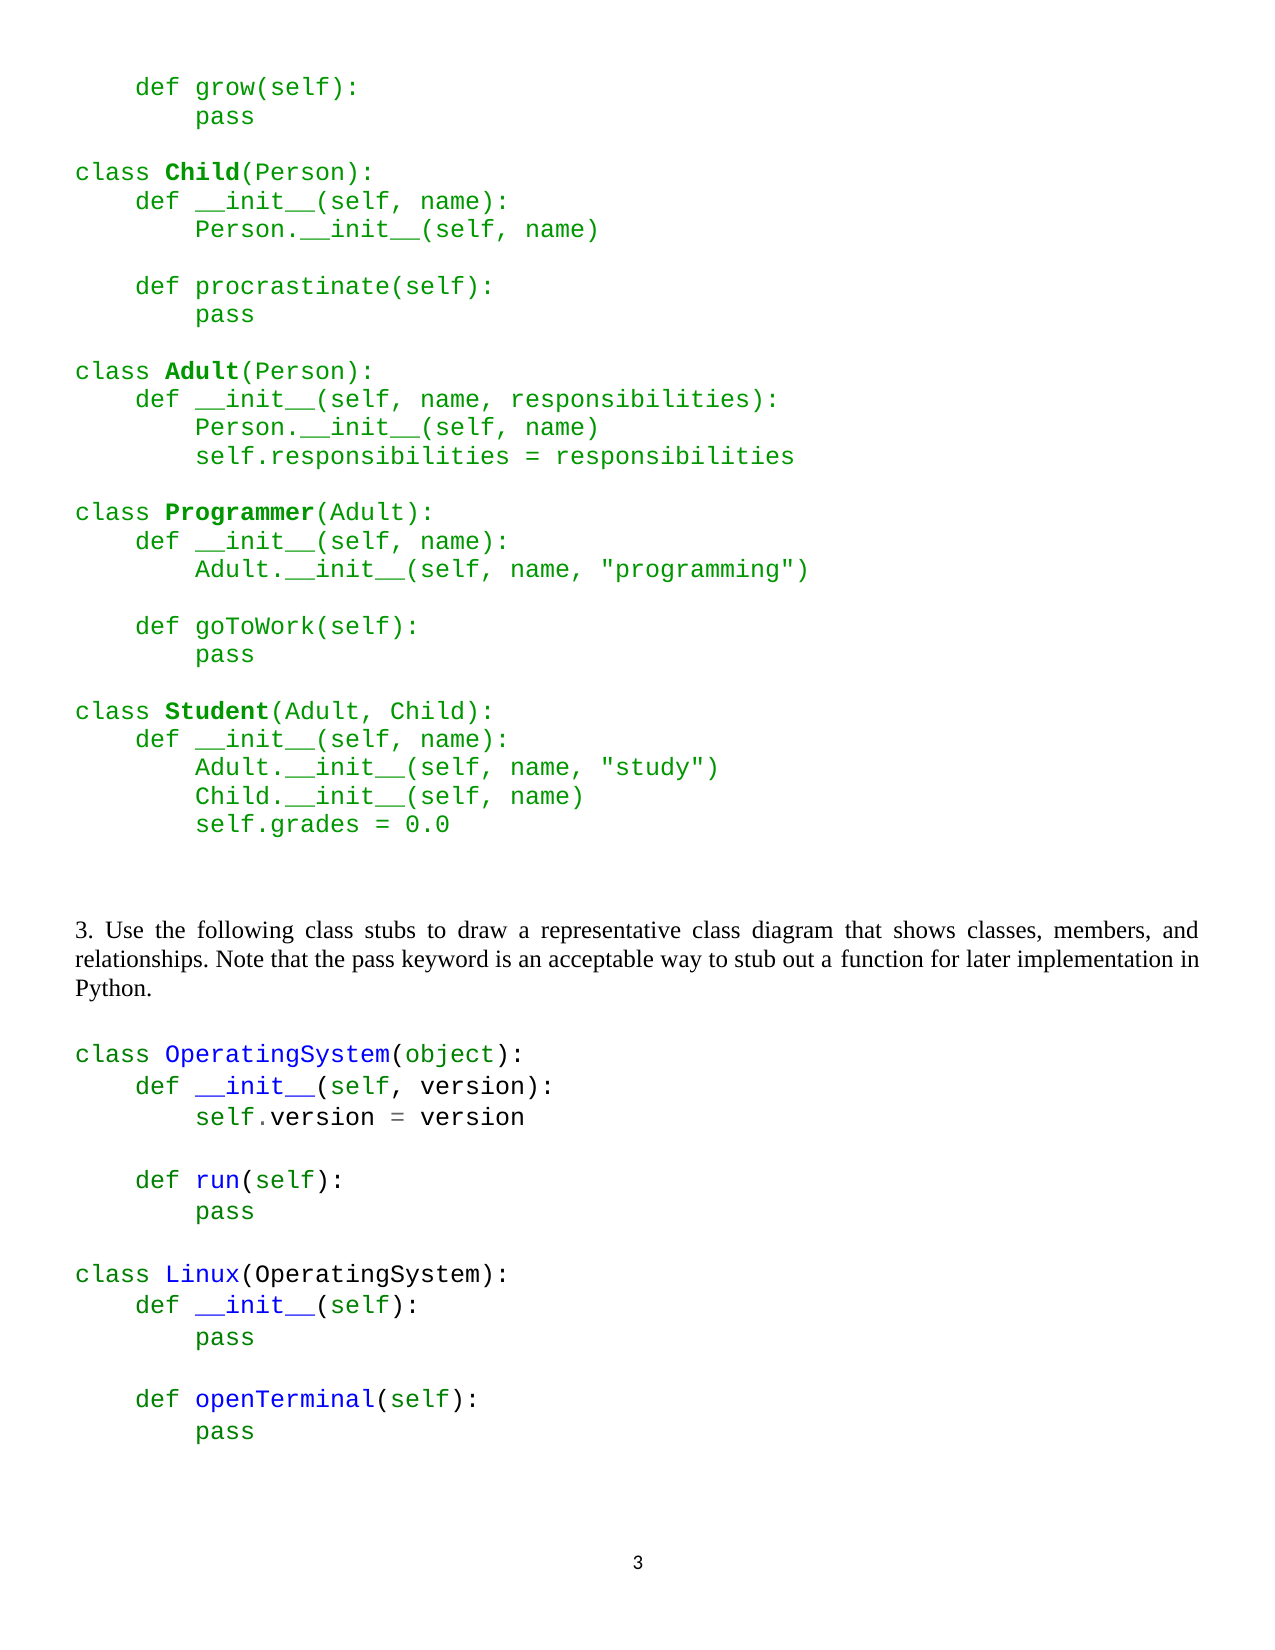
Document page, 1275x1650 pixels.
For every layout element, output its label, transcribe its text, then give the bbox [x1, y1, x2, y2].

text Adult.__init__(self, name, "programming") [75, 557, 1200, 585]
text class OperatingSystem(object): [75, 1042, 1200, 1070]
text self.version = version [75, 1105, 1200, 1133]
text self.grades = 0.0 [75, 812, 1200, 840]
text def __init__(self): [75, 1293, 1200, 1321]
text Child.__init__(self, name) [75, 783, 1200, 812]
text Person.__init__(self, name) [75, 217, 1200, 245]
text pass [75, 642, 1200, 670]
text def __init__(self, name): [75, 188, 1200, 217]
text Adult.__init__(self, name, "study") [75, 755, 1200, 783]
text def __init__(self, name): [75, 528, 1200, 557]
text def goToWork(self): [75, 613, 1200, 642]
text class Programmer(Adult): [75, 500, 1200, 528]
text Person.__init__(self, name) [75, 415, 1200, 443]
text class Child(Person): [75, 160, 1200, 188]
text def openTerminal(self): [75, 1387, 1200, 1415]
text pass [75, 302, 1200, 330]
text pass [75, 1199, 1200, 1227]
text pass [75, 103, 1200, 132]
text pass [75, 1324, 1200, 1352]
text class Student(Adult, Child): [75, 698, 1200, 727]
text self.responsibilities = responsibilities [75, 443, 1200, 472]
text class Adult(Person): [75, 358, 1200, 387]
text def __init__(self, name, responsibilities): [75, 387, 1200, 415]
text def __init__(self, name): [75, 727, 1200, 755]
text 3. Use the following class stubs to draw a representative class diagram that shows classes, members, and relationships. Note that the pass keyword is an acceptable way to stub out a function for later implementation in Python. [75, 915, 1200, 1002]
text def __init__(self, version): [75, 1073, 1200, 1102]
text def procrastinate(self): [75, 273, 1200, 302]
text def grow(self): [75, 75, 1200, 103]
text class Linux(OperatingSystem): [75, 1261, 1200, 1290]
text pass [75, 1418, 1200, 1447]
text def run(self): [75, 1167, 1200, 1196]
